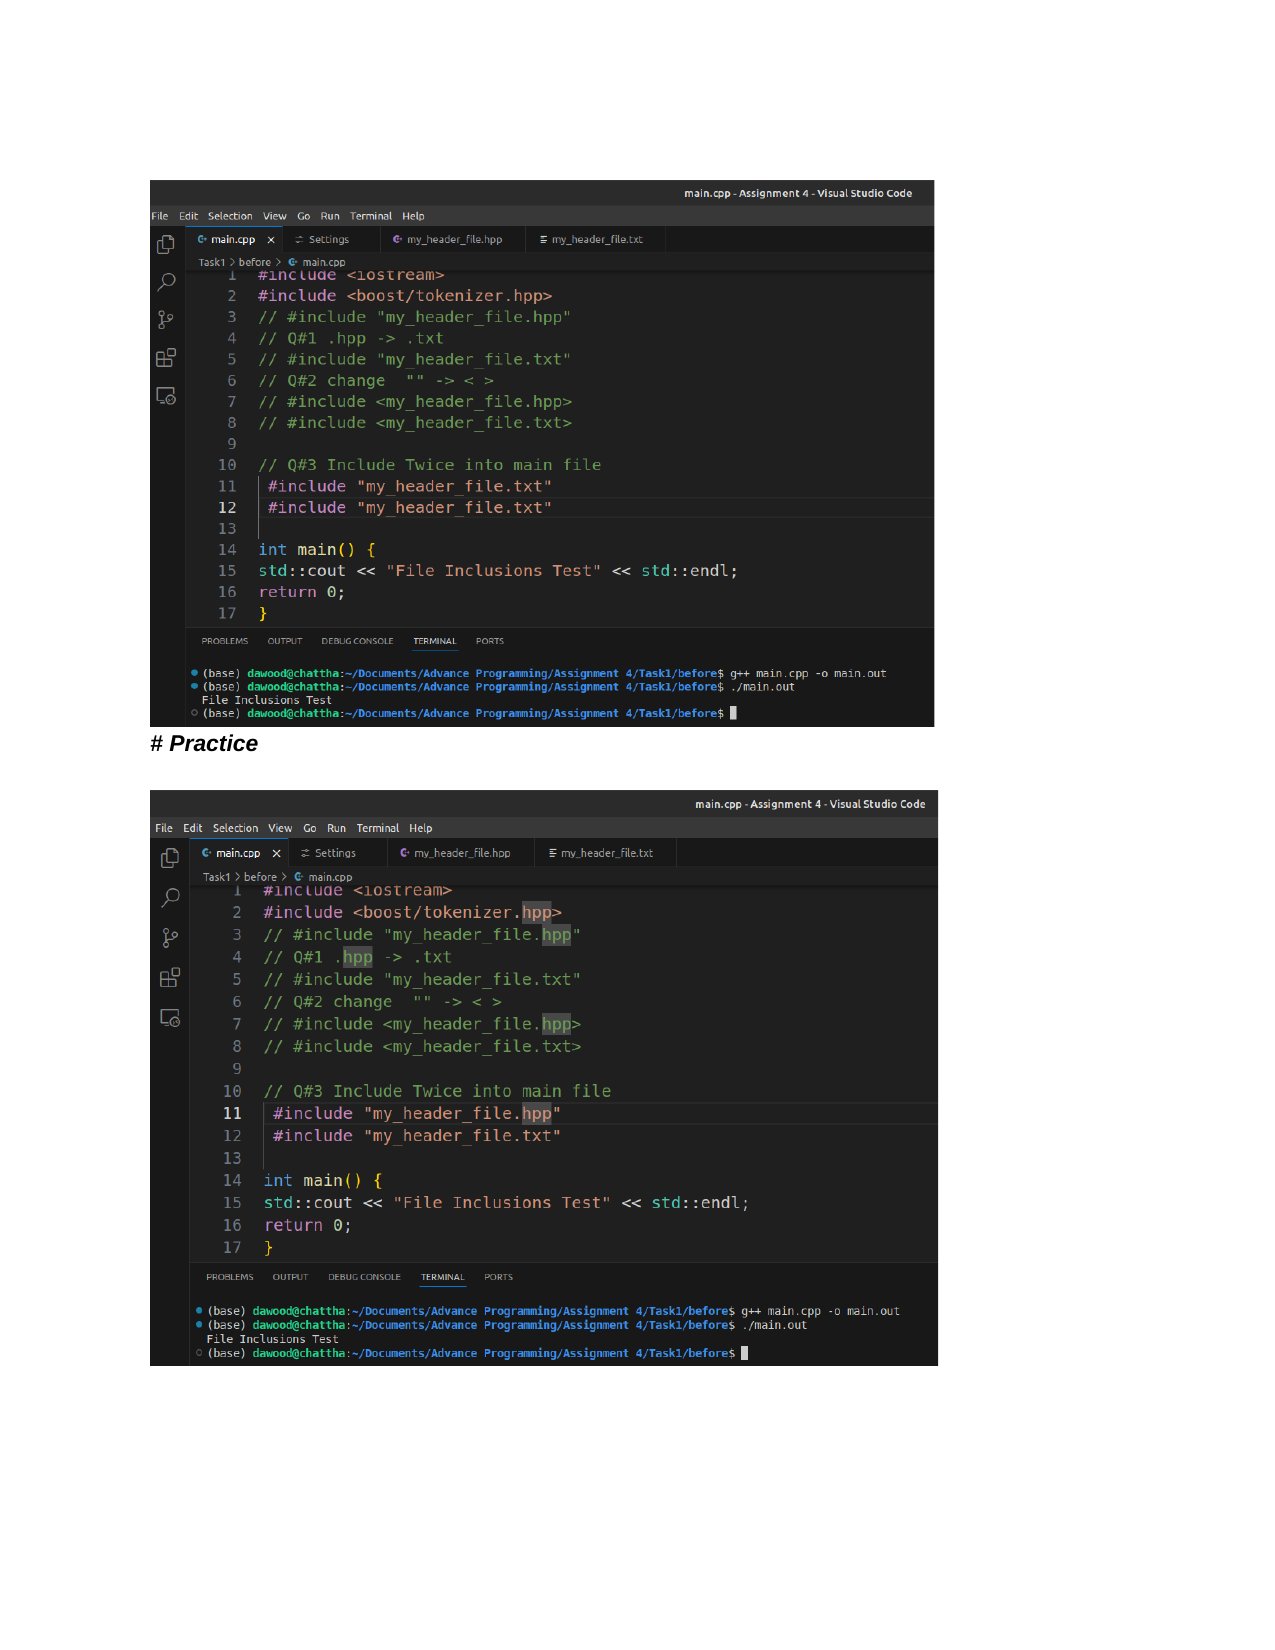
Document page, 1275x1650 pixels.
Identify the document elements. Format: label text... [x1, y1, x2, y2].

picture [150, 790, 939, 1366]
picture [150, 180, 935, 727]
text # Practice [150, 730, 1125, 756]
